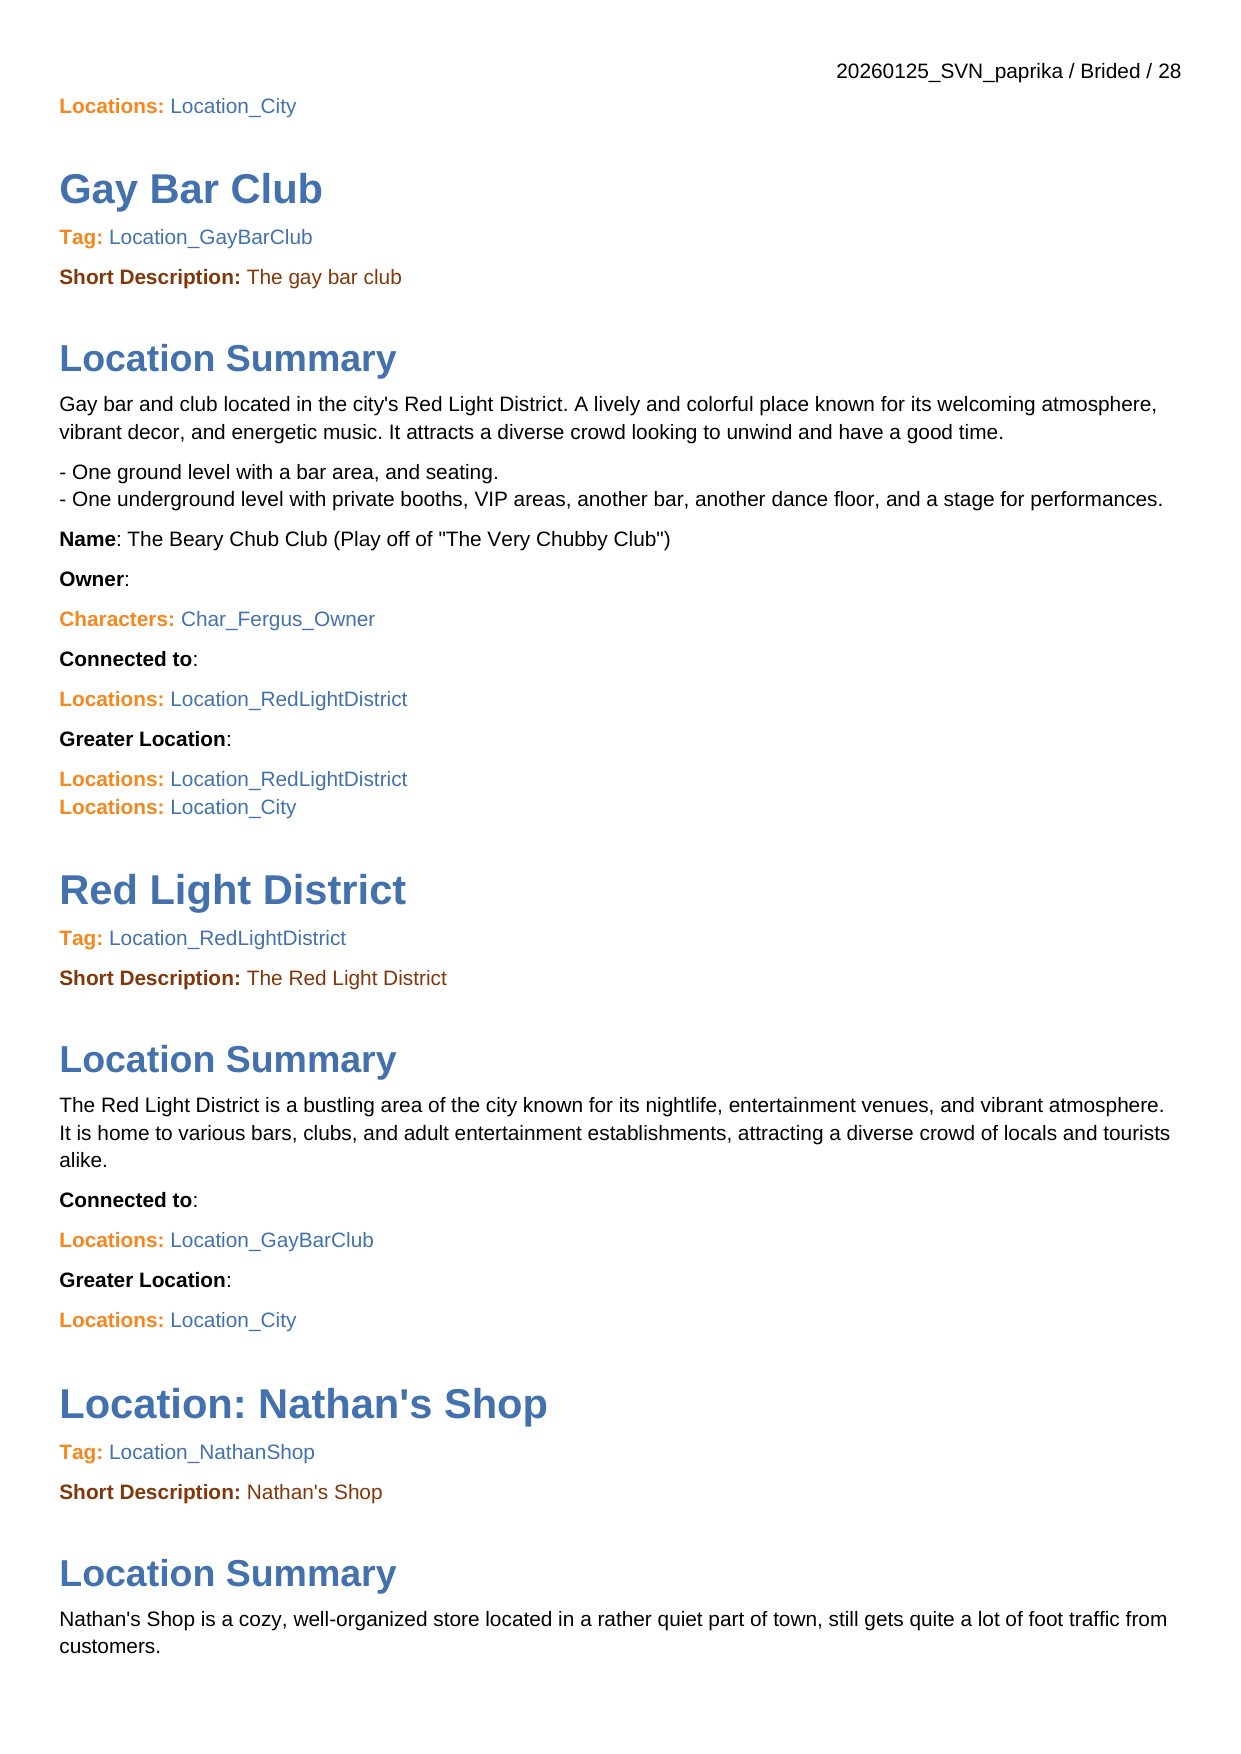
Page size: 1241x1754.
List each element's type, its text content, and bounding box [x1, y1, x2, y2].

text Greater Location: [59, 727, 1181, 751]
text Short Description: Nathan's Shop [59, 1480, 1181, 1504]
subtitle Red Light District [59, 866, 1181, 914]
text Tag: Location_NathanShop [59, 1440, 1181, 1464]
text Owner: [59, 567, 1181, 591]
text Locations: Location_City [59, 794, 1181, 818]
text - One ground level with a bar area, and seating. - One underground level with private booths, VIP areas, another bar, another dance floor, and a stage for performances. [59, 459, 1181, 511]
text The Red Light District is a bustling area of the city known for its nightlife, entertainment venues, and vibrant atmosphere. It is home to various bars, clubs, and adult entertainment establishments, attracting a diverse crowd of locals and tourists alike. [59, 1093, 1181, 1172]
text Short Description: The Red Light District [59, 966, 1181, 990]
text Gay bar and club located in the city's Red Light District. A lively and colorful place known for its welcoming atmosphere, vibrant decor, and energetic music. It attracts a diverse crowd looking to unwind and have a good time. [59, 392, 1181, 443]
text Connected to: [59, 647, 1181, 671]
text Locations: Location_RedLightDistrict [59, 687, 1181, 711]
subtitle Location Summary [59, 1551, 1181, 1594]
text Locations: Location_GayBarClub [59, 1228, 1181, 1252]
text Name: The Beary Chub Club (Play off of "The Very Chubby Club") [59, 527, 1181, 551]
subtitle Location Summary [59, 1037, 1181, 1081]
text Nathan's Shop is a cozy, well-organized store located in a rather quiet part of town, still gets quite a lot of foot traffic from customers. [59, 1607, 1181, 1658]
text Greater Location: [59, 1268, 1181, 1292]
text Locations: Location_RedLightDistrict [59, 767, 1181, 791]
text Short Description: The gay bar club [59, 265, 1181, 289]
text Characters: Char_Fergus_Owner [59, 607, 1181, 631]
text Tag: Location_GayBarClub [59, 225, 1181, 249]
text Locations: Location_City [59, 93, 1181, 117]
text Connected to: [59, 1188, 1181, 1212]
subtitle Gay Bar Club [59, 165, 1181, 213]
text Locations: Location_City [59, 1308, 1181, 1332]
text Tag: Location_RedLightDistrict [59, 926, 1181, 950]
subtitle Location: Nathan's Shop [59, 1379, 1181, 1427]
subtitle Location Summary [59, 336, 1181, 379]
